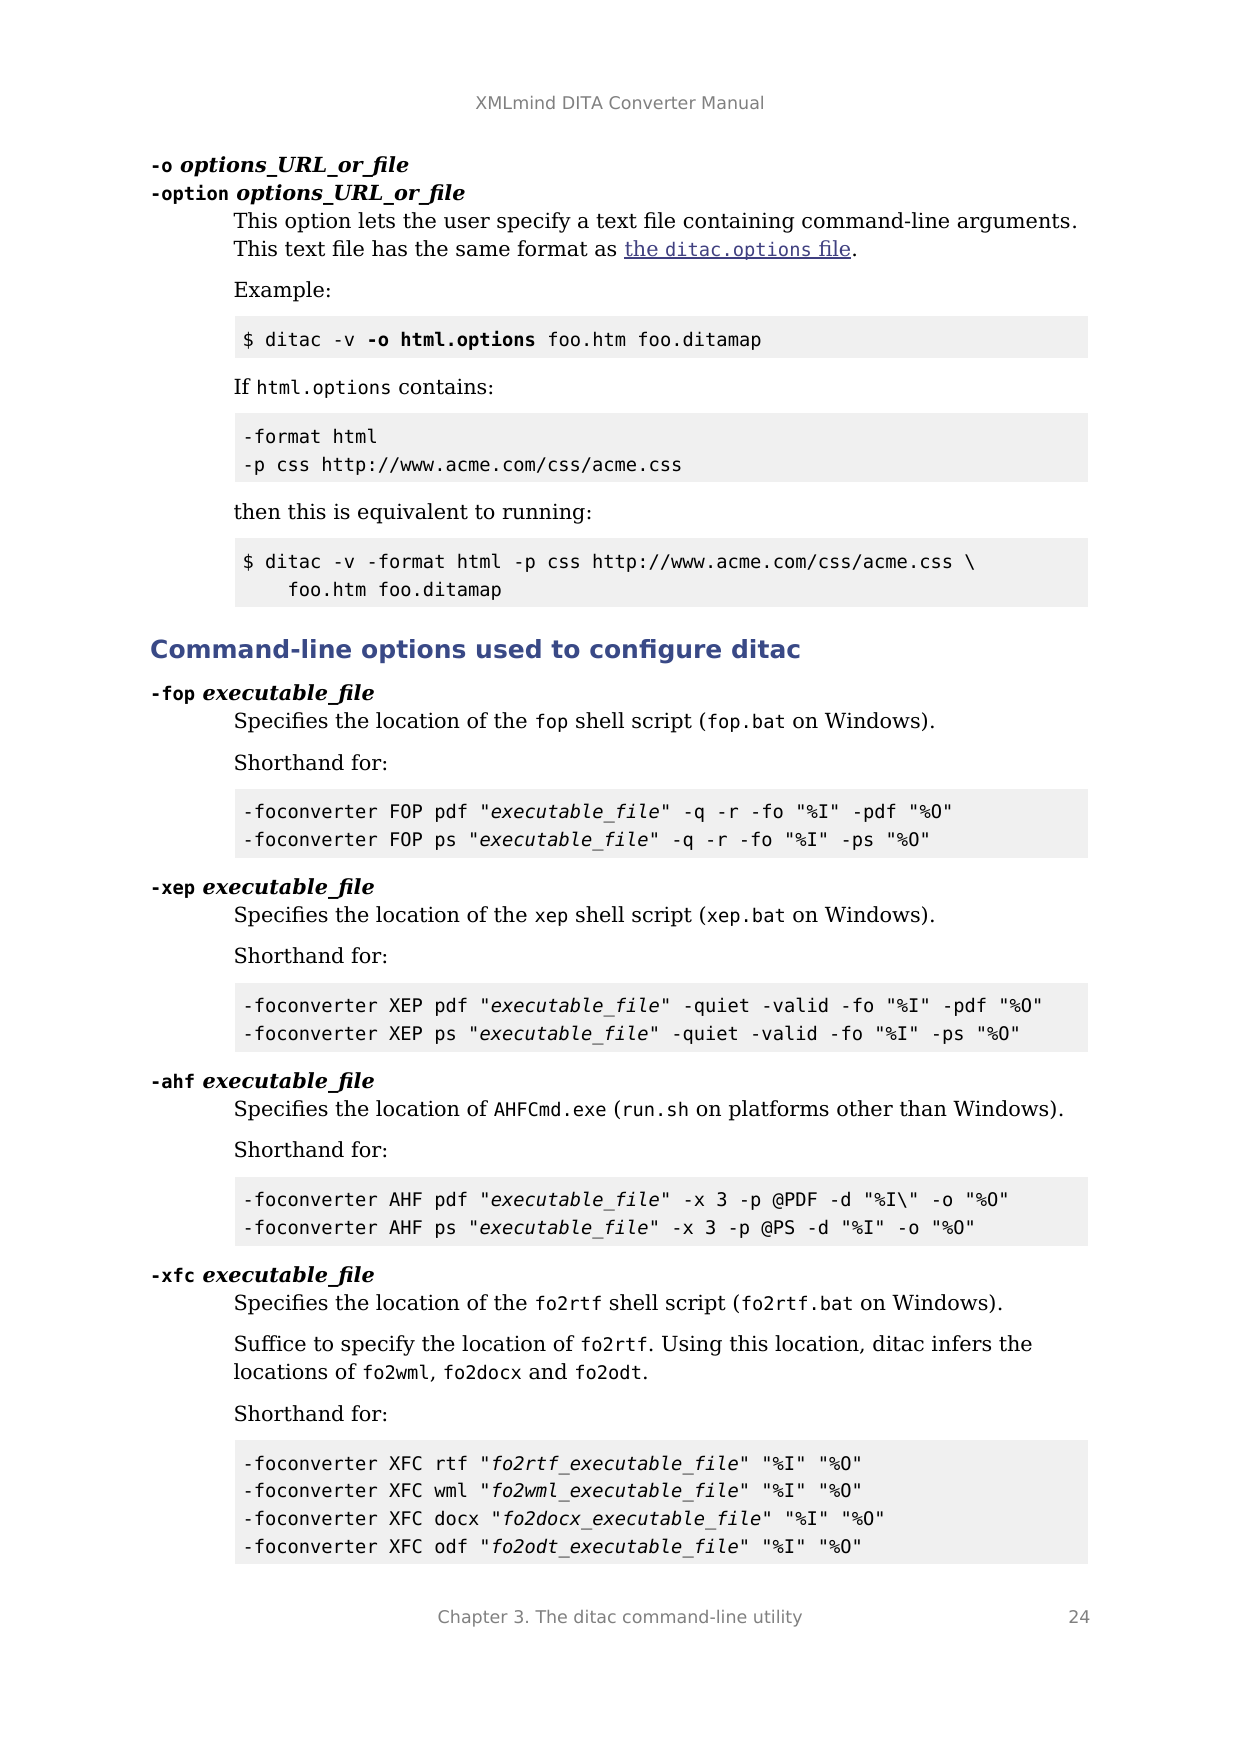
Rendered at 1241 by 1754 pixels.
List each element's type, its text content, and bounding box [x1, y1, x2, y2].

text -format html -p css http://www.acme.com/css/acme.css [235, 413, 1088, 482]
text -o options_URL_or_file [150, 150, 1090, 178]
text Example: [233, 274, 1090, 302]
text -foconverter XEP pdf "executable_file" -quiet -valid -fo "%I" -pdf "%O" -foconverter XEP ps "executable_file" -quiet -valid -fo "%I" -ps "%O" [235, 983, 1088, 1052]
text Suffice to specify the location of fo2rtf. Using this location, ditac infers the locations of fo2wml, fo2docx and fo2odt. [233, 1329, 1090, 1384]
text -ahf executable_file [150, 1066, 1090, 1093]
text then this is equivalent to running: [233, 496, 1090, 524]
text Specifies the location of the xep shell script (xep.bat on Windows). [233, 899, 1090, 927]
text This option lets the user specify a text file containing command-line arguments. This text file has the same format as the ditac.options file. [233, 205, 1090, 261]
text -xep executable_file [150, 872, 1090, 899]
text -foconverter FOP pdf "executable_file" -q -r -fo "%I" -pdf "%O" -foconverter FOP ps "executable_file" -q -r -fo "%I" -ps "%O" [235, 789, 1088, 858]
text Specifies the location of the fop shell script (fop.bat on Windows). [233, 706, 1090, 733]
text Shorthand for: [233, 747, 1090, 775]
text $ ditac -v -o html.options foo.htm foo.ditamap [235, 316, 1088, 358]
text Shorthand for: [233, 1135, 1090, 1163]
text Specifies the location of the fo2rtf shell script (fo2rtf.bat on Windows). [233, 1287, 1090, 1315]
text -fop executable_file [150, 678, 1090, 706]
text Specifies the location of AHFCmd.exe (run.sh on platforms other than Windows). [233, 1093, 1090, 1121]
text Shorthand for: [233, 1398, 1090, 1426]
text -foconverter AHF pdf "executable_file" -x 3 -p @PDF -d "%I\" -o "%O" -foconverter AHF ps "executable_file" -x 3 -p @PS -d "%I" -o "%O" [235, 1177, 1088, 1246]
text Shorthand for: [233, 941, 1090, 969]
text -foconverter XFC rtf "fo2rtf_executable_file" "%I" "%O" -foconverter XFC wml "fo2wml_executable_file" "%I" "%O" -foconverter XFC docx "fo2docx_executable_file" "%I" "%O" -foconverter XFC odf "fo2odt_executable_file" "%I" "%O" [235, 1440, 1088, 1564]
text Command-line options used to configure ditac [150, 635, 1090, 664]
text -xfc executable_file [150, 1260, 1090, 1287]
text $ ditac -v -format html -p css http://www.acme.com/css/acme.css \ foo.htm foo.ditamap [235, 538, 1088, 607]
text If html.options contains: [233, 372, 1090, 399]
text -option options_URL_or_file [150, 178, 1090, 205]
